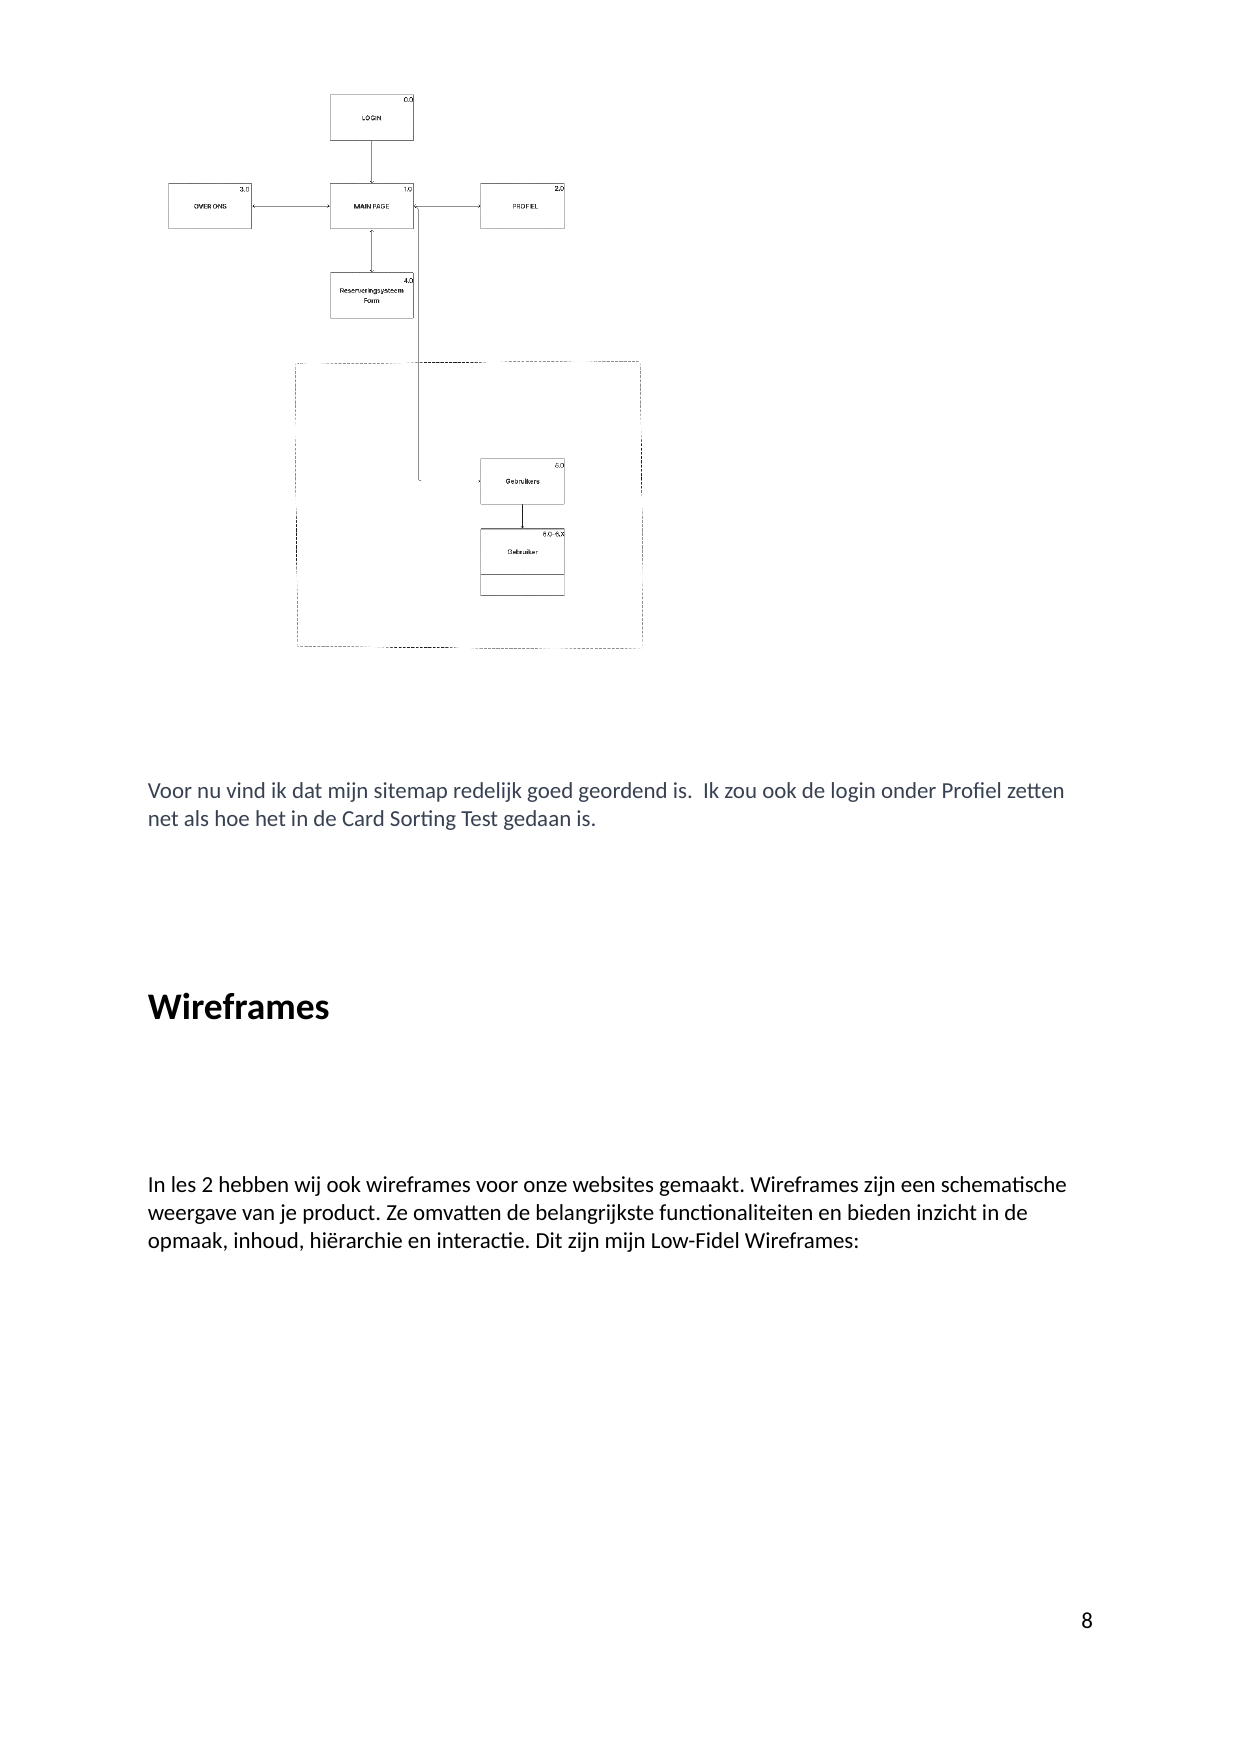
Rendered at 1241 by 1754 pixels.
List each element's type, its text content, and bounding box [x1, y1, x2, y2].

text Wireframes [148, 983, 1093, 1029]
text Voor nu vind ik dat mijn sitemap redelijk goed geordend is. Ik zou ook de login onder Profiel zetten net als hoe het in de Card Sorting Test gedaan is. [148, 776, 1093, 832]
text In les 2 hebben wij ook wireframes voor onze websites gemaakt. Wireframes zijn een schematische weergave van je product. Ze omvatten de belangrijkste functionaliteiten en bieden inzicht in de opmaak, inhoud, hiërarchie en interactie. Dit zijn mijn Low-Fidel Wireframes: [148, 1170, 1093, 1254]
